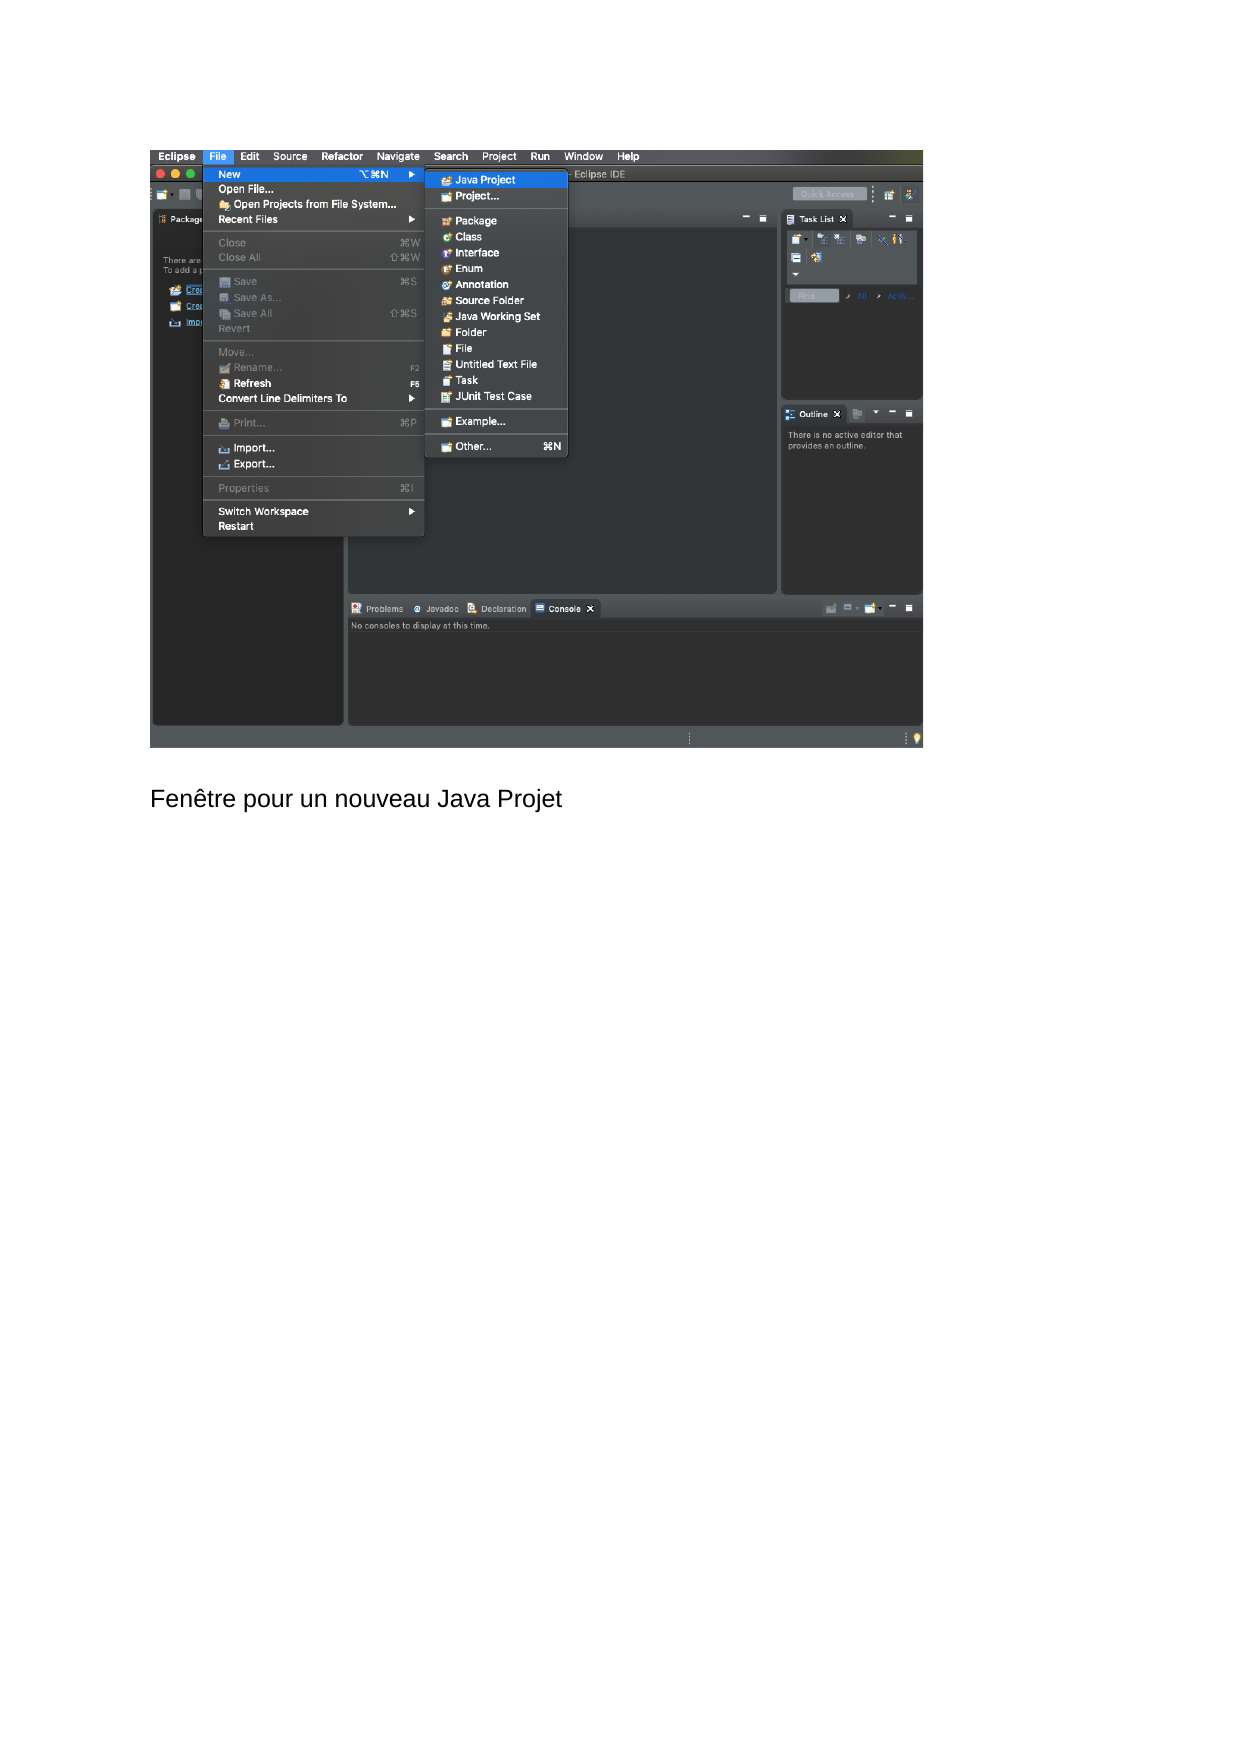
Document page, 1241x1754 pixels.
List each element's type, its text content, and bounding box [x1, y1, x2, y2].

text Fenêtre pour un nouveau Java Projet [150, 784, 1090, 813]
picture [150, 150, 924, 748]
